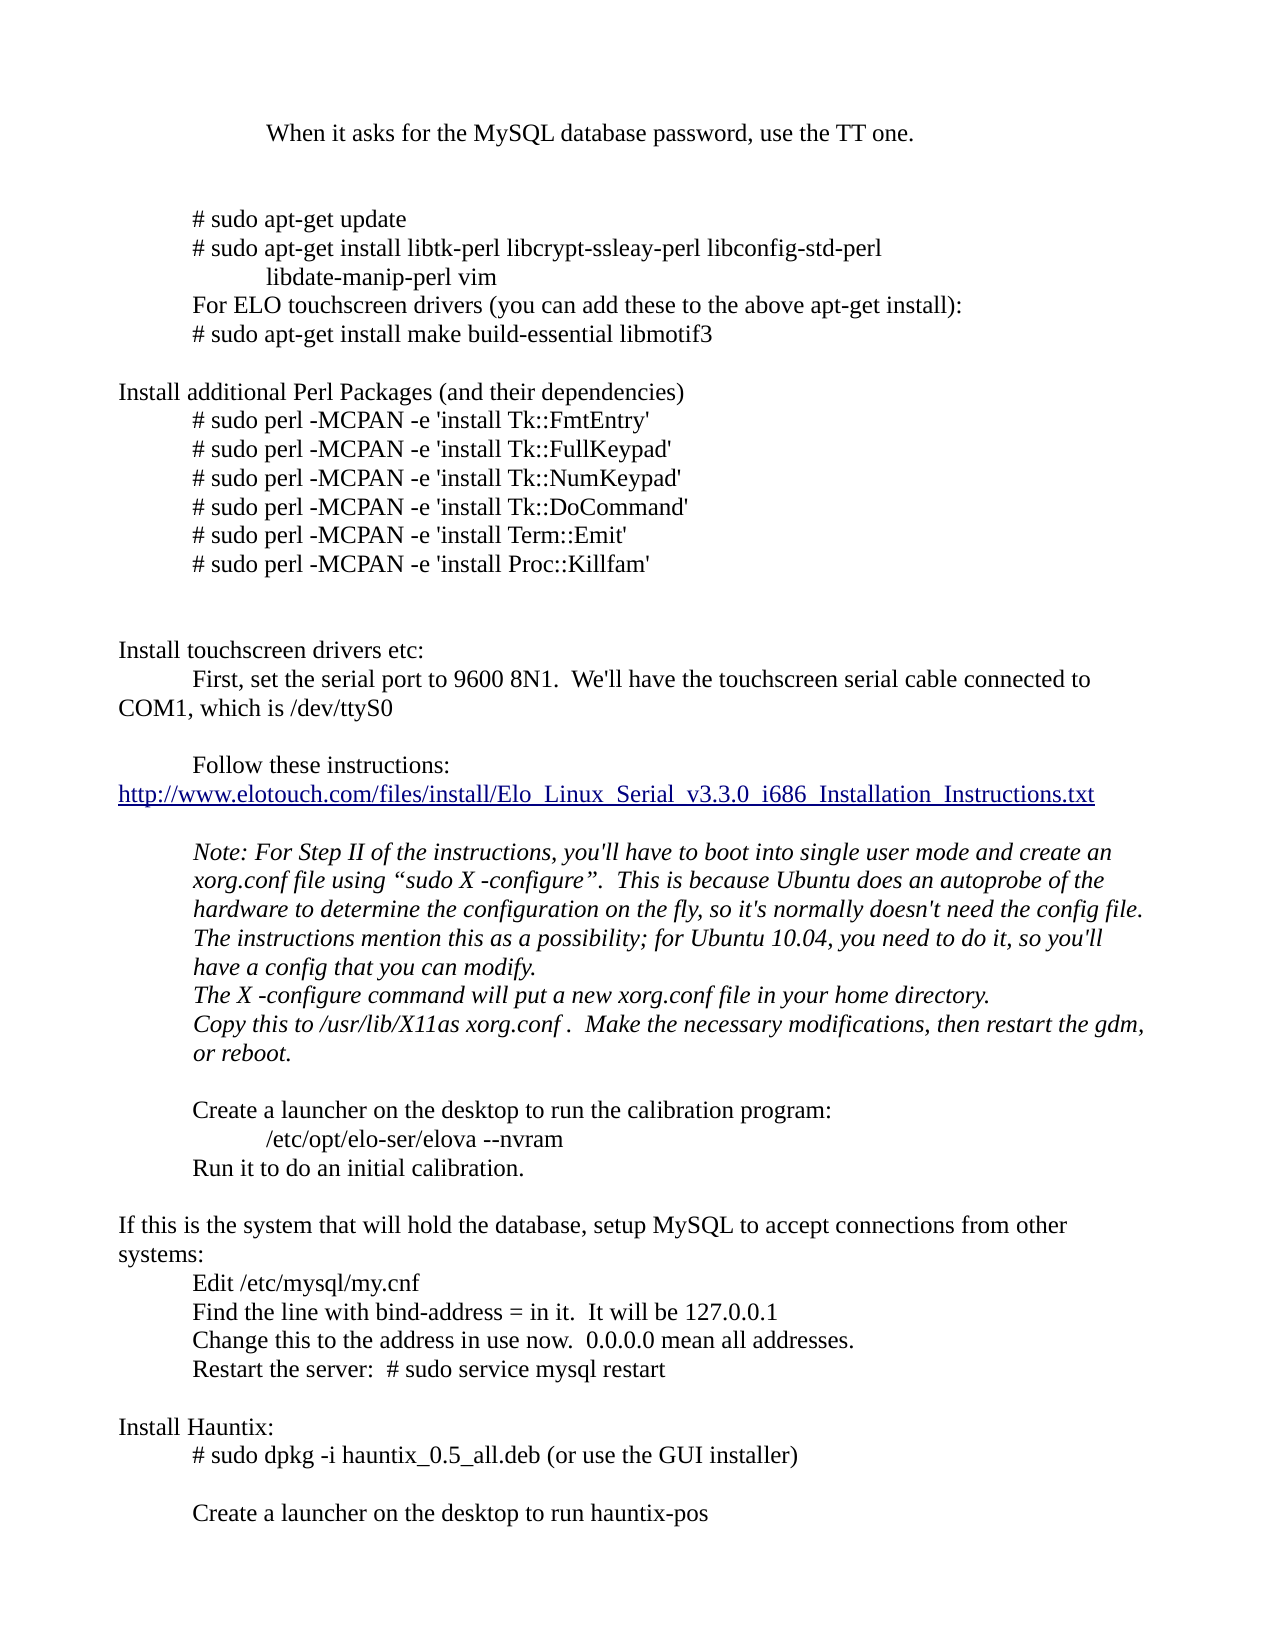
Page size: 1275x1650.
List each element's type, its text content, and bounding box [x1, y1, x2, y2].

text Create a launcher on the desktop to run the calibration program: [118, 1096, 1157, 1124]
text Note: For Step II of the instructions, you'll have to boot into single user mode and create an xorg.conf file using “sudo X -configure”. This is because Ubuntu does an autoprobe of the hardware to determine the configuration on the fly, so it's normally doesn't need the config file. The instructions mention this as a possibility; for Ubuntu 10.04, you need to do it, so you'll have a config that you can modify. [193, 837, 1157, 981]
text Follow these instructions: http://www.elotouch.com/files/install/Elo_Linux_Serial_v3.3.0_i686_Installation_Instructions.txt [118, 751, 1157, 808]
text Create a launcher on the desktop to run hauntix-pos [118, 1498, 1157, 1527]
text # sudo dpkg -i hauntix_0.5_all.deb (or use the GUI installer) [118, 1441, 1157, 1469]
text # sudo apt-get install make build-essential libmotif3 [118, 319, 1157, 348]
text First, set the serial port to 9600 8N1. We'll have the touchscreen serial cable connected to COM1, which is /dev/ttyS0 [118, 664, 1157, 722]
text For ELO touchscreen drivers (you can add these to the above apt-get install): [118, 291, 1157, 319]
text When it asks for the MySQL database password, use the TT one. [118, 118, 1157, 147]
text # sudo perl -MCPAN -e 'install Tk::FullKeypad' [118, 434, 1157, 463]
text Run it to do an initial calibration. [118, 1153, 1157, 1182]
text libdate-manip-perl vim [118, 262, 1157, 291]
text # sudo perl -MCPAN -e 'install Proc::Killfam' [118, 549, 1157, 578]
text /etc/opt/elo-ser/elova --nvram [118, 1124, 1157, 1153]
text Copy this to /usr/lib/X11as xorg.conf . Make the necessary modifications, then restart the gdm, or reboot. [193, 1009, 1157, 1067]
text The X -configure command will put a new xorg.conf file in your home directory. [193, 981, 1157, 1009]
text # sudo perl -MCPAN -e 'install Tk::DoCommand' [118, 492, 1157, 521]
text # sudo perl -MCPAN -e 'install Tk::FmtEntry' [118, 406, 1157, 434]
text # sudo perl -MCPAN -e 'install Term::Emit' [118, 521, 1157, 549]
text If this is the system that will hold the database, setup MySQL to accept connections from other systems: [118, 1211, 1157, 1268]
text Install additional Perl Packages (and their dependencies) [118, 377, 1157, 406]
text Edit /etc/mysql/my.cnf [118, 1268, 1157, 1297]
text # sudo apt-get update [118, 204, 1157, 233]
text Find the line with bind-address = in it. It will be 127.0.0.1 [118, 1297, 1157, 1326]
text Restart the server: # sudo service mysql restart [118, 1354, 1157, 1383]
text Install touchscreen drivers etc: [118, 636, 1157, 664]
text Change this to the address in use now. 0.0.0.0 mean all addresses. [118, 1326, 1157, 1354]
text # sudo apt-get install libtk-perl libcrypt-ssleay-perl libconfig-std-perl [118, 233, 1157, 262]
text # sudo perl -MCPAN -e 'install Tk::NumKeypad' [118, 463, 1157, 492]
text Install Hauntix: [118, 1412, 1157, 1441]
